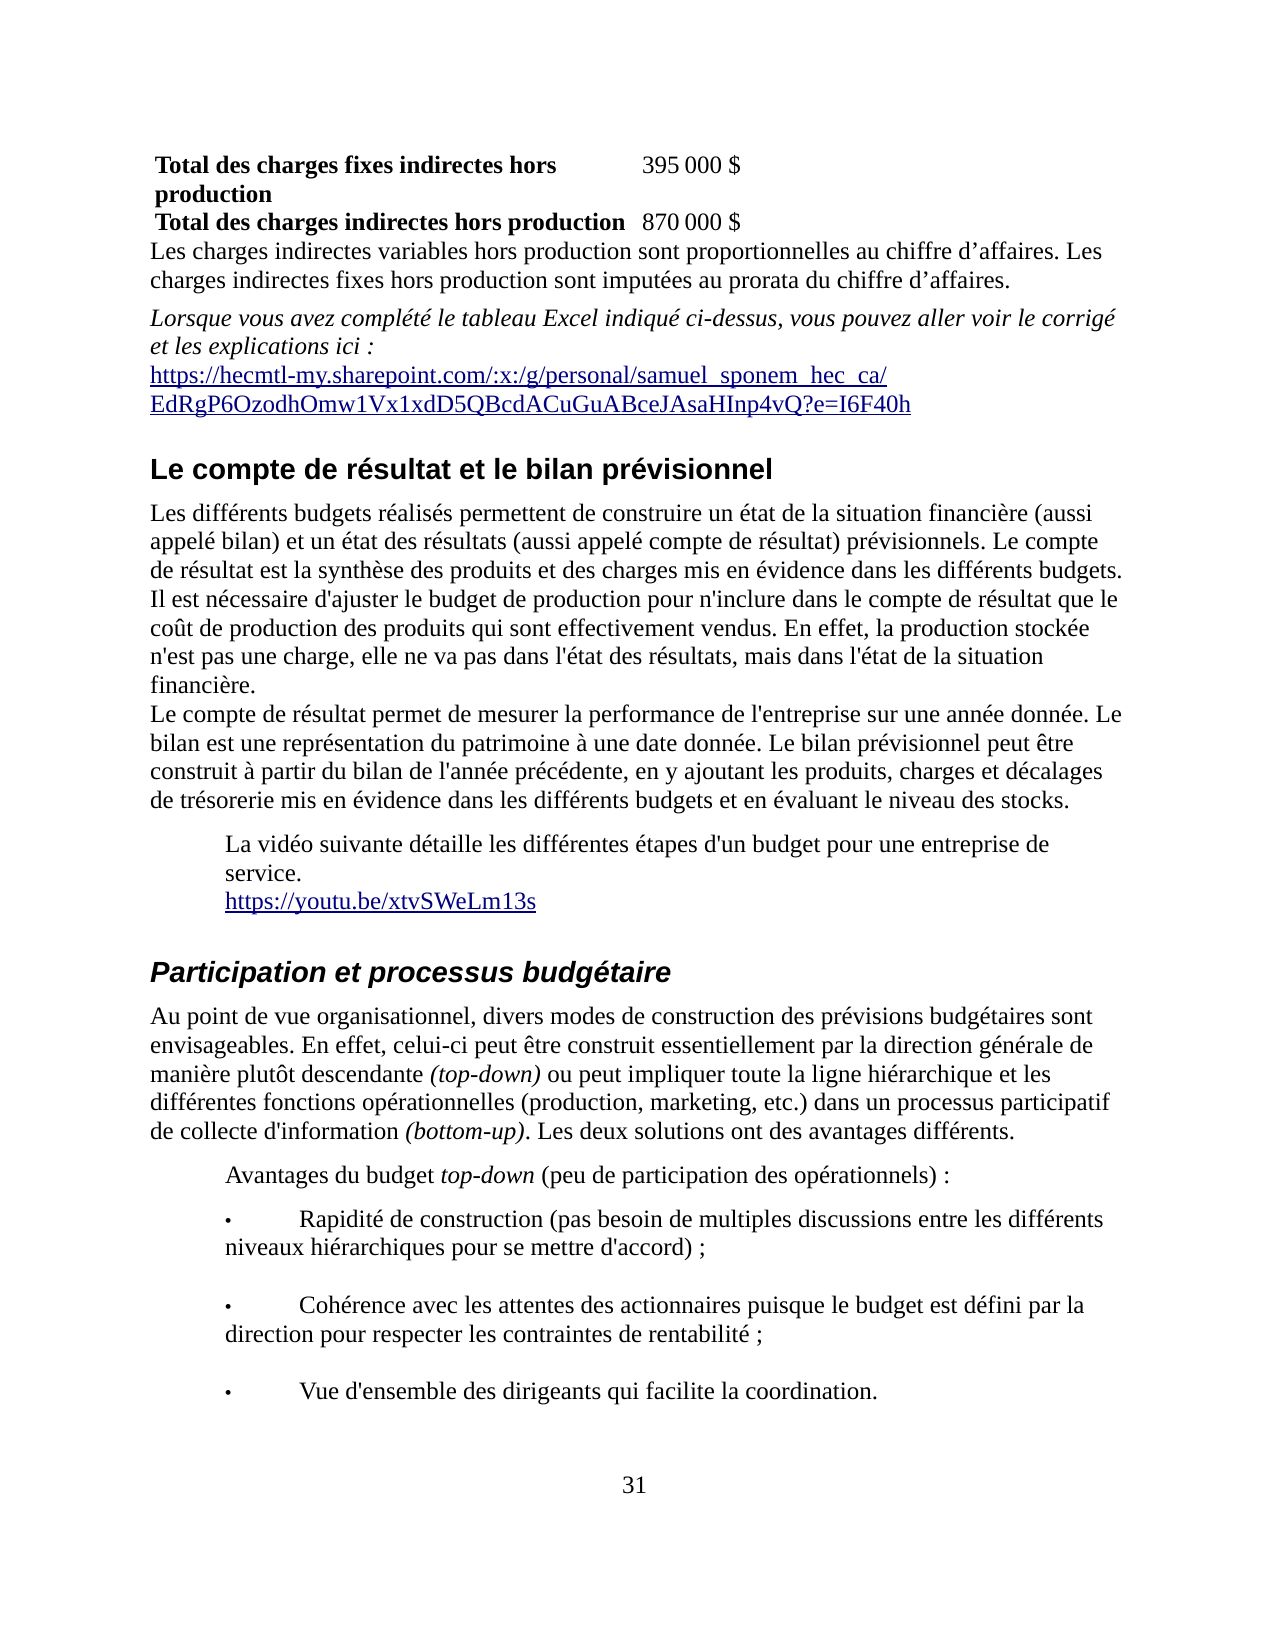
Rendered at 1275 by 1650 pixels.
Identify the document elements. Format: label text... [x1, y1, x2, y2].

table_cell 870 000 $ [638, 208, 1125, 236]
table_cell Total des charges fixes indirectes hors production [150, 150, 637, 207]
text Lorsque vous avez complété le tableau Excel indiqué ci-dessus, vous pouvez aller voir le corrigé et les explications ici : https://hecmtl-my.sharepoint.com/:x:/g/personal/samuel_sponem_hec_ca/EdRgP6OzodhOmw1Vx1xdD5QBcdACuGuABceJAsaHInp4vQ?e=I6F40h [150, 303, 1125, 418]
table_cell Total des charges indirectes hors production [150, 208, 637, 236]
text Les différents budgets réalisés permettent de construire un état de la situation financière (aussi appelé bilan) et un état des résultats (aussi appelé compte de résultat) prévisionnels. Le compte de résultat est la synthèse des produits et des charges mis en évidence dans les différents budgets. Il est nécessaire d'ajuster le budget de production pour n'inclure dans le compte de résultat que le coût de production des produits qui sont effectivement vendus. En effet, la production stockée n'est pas une charge, elle ne va pas dans l'état des résultats, mais dans l'état de la situation financière. Le compte de résultat permet de mesurer la performance de l'entreprise sur une année donnée. Le bilan est une représentation du patrimoine à une date donnée. Le bilan prévisionnel peut être construit à partir du bilan de l'année précédente, en y ajoutant les produits, charges et décalages de trésorerie mis en évidence dans les différents budgets et en évaluant le niveau des stocks. [150, 498, 1125, 814]
list Cohérence avec les attentes des actionnaires puisque le budget est défini par la direction pour respecter les contraintes de rentabilité ; [225, 1290, 1125, 1376]
table_cell 395 000 $ [638, 150, 1125, 207]
text Avantages du budget top-down (peu de participation des opérationnels) : [225, 1160, 1125, 1189]
text Les charges indirectes variables hors production sont proportionnelles au chiffre d’affaires. Les charges indirectes fixes hors production sont imputées au prorata du chiffre d’affaires. [150, 236, 1125, 294]
list Vue d'ensemble des dirigeants qui facilite la coordination. [225, 1376, 1125, 1405]
subtitle Le compte de résultat et le bilan prévisionnel [150, 452, 1125, 485]
subtitle Participation et processus budgétaire [150, 955, 1125, 989]
text La vidéo suivante détaille les différentes étapes d'un budget pour une entreprise de service. https://youtu.be/xtvSWeLm13s [225, 829, 1125, 915]
list Rapidité de construction (pas besoin de multiples discussions entre les différents niveaux hiérarchiques pour se mettre d'accord) ; [225, 1204, 1125, 1290]
text Au point de vue organisationnel, divers modes de construction des prévisions budgétaires sont envisageables. En effet, celui-ci peut être construit essentiellement par la direction générale de manière plutôt descendante (top-down) ou peut impliquer toute la ligne hiérarchique et les différentes fonctions opérationnelles (production, marketing, etc.) dans un processus participatif de collecte d'information (bottom-up). Les deux solutions ont des avantages différents. [150, 1001, 1125, 1145]
